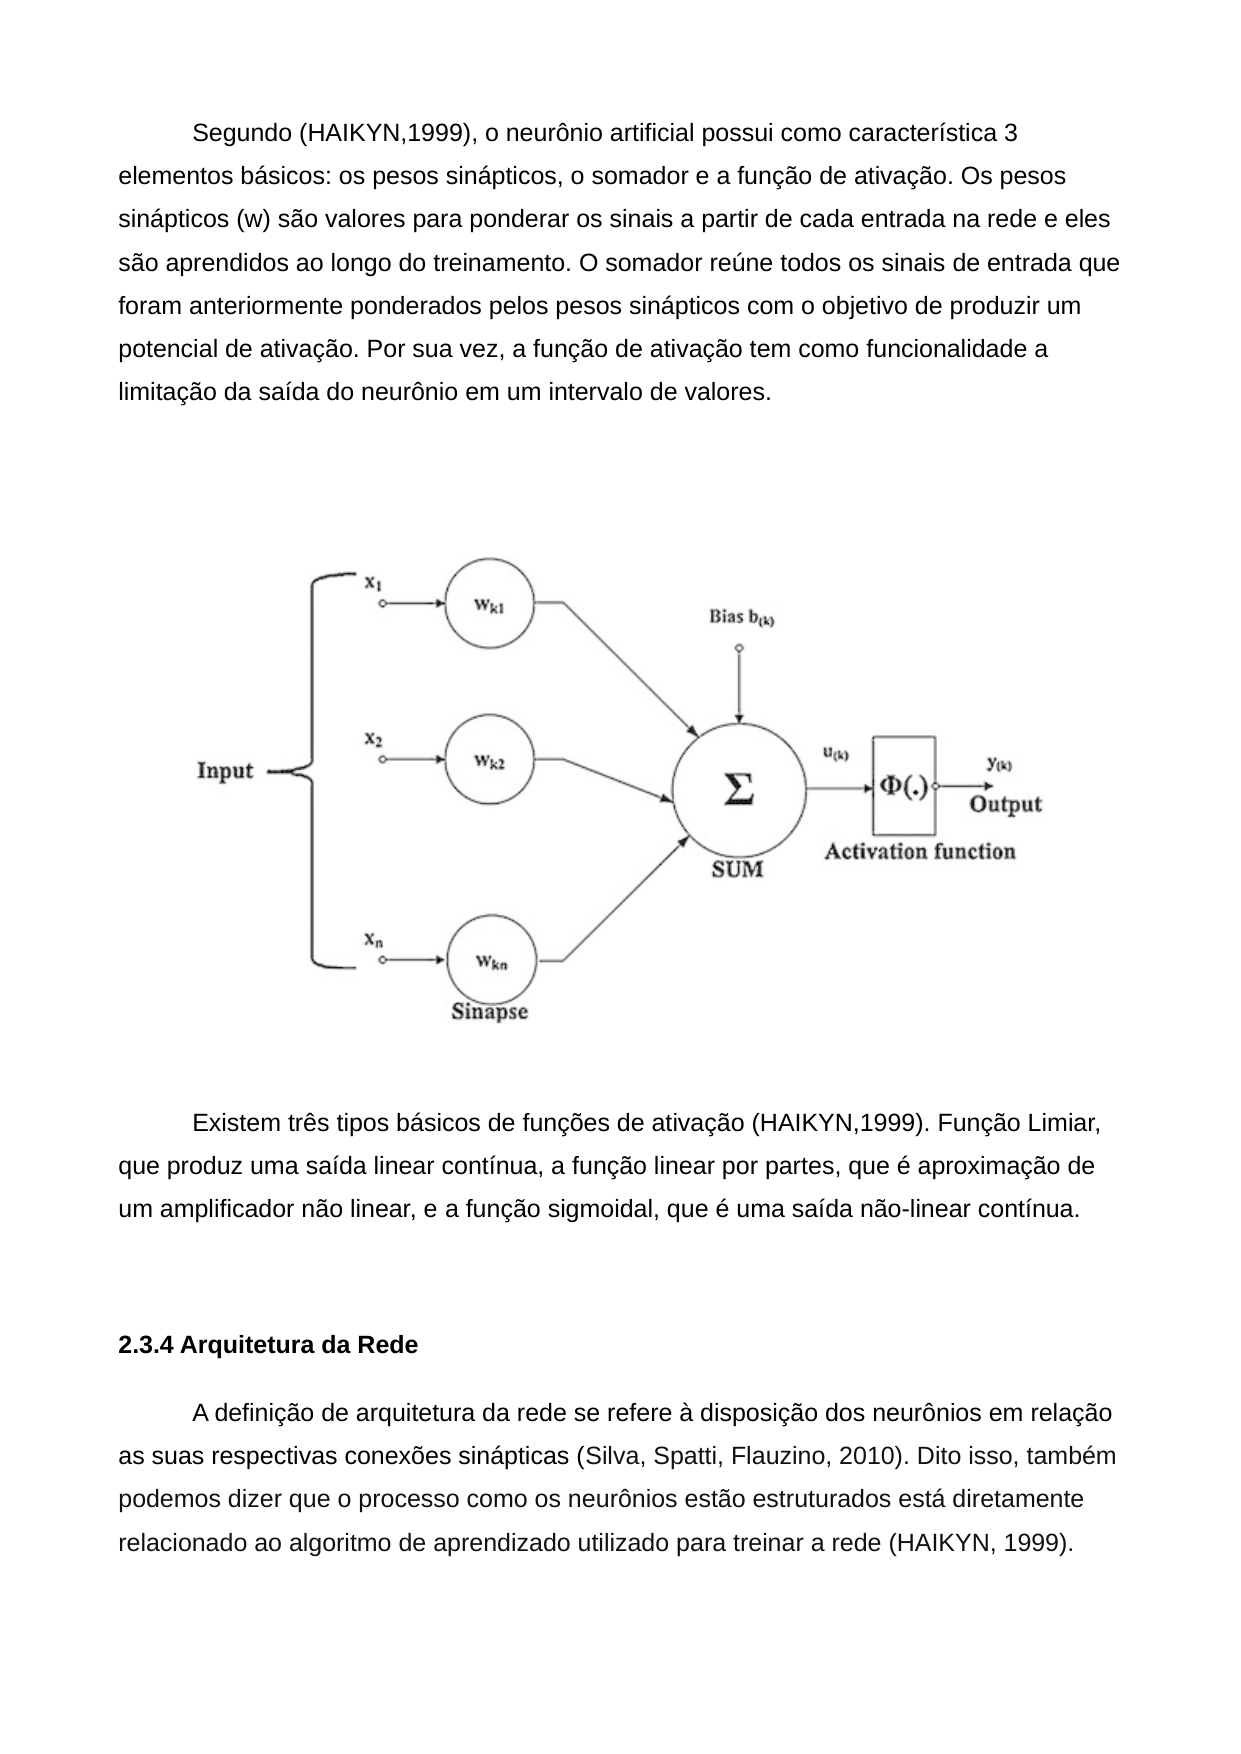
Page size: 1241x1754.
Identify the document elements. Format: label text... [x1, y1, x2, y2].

text Existem três tipos básicos de funções de ativação (HAIKYN,1999). Função Limiar, que produz uma saída linear contínua, a função linear por partes, que é aproximação de um amplificador não linear, e a função sigmoidal, que é uma saída não-linear contínua. [118, 1107, 1122, 1222]
text Segundo (HAIKYN,1999), o neurônio artificial possui como característica 3 elementos básicos: os pesos sinápticos, o somador e a função de ativação. Os pesos sinápticos (w) são valores para ponderar os sinais a partir de cada entrada na rede e eles são aprendidos ao longo do treinamento. O somador reúne todos os sinais de entrada que foram anteriormente ponderados pelos pesos sinápticos com o objetivo de produzir um potencial de ativação. Por sua vez, a função de ativação tem como funcionalidade a limitação da saída do neurônio em um intervalo de valores. [118, 118, 1122, 406]
text 2.3.4 Arquitetura da Rede [118, 1330, 1122, 1359]
picture [196, 556, 1045, 1025]
text A definição de arquitetura da rede se refere à disposição dos neurônios em relação as suas respectivas conexões sinápticas (Silva, Spatti, Flauzino, 2010). Dito isso, também podemos dizer que o processo como os neurônios estão estruturados está diretamente relacionado ao algoritmo de aprendizado utilizado para treinar a rede (HAIKYN, 1999). [118, 1398, 1122, 1556]
